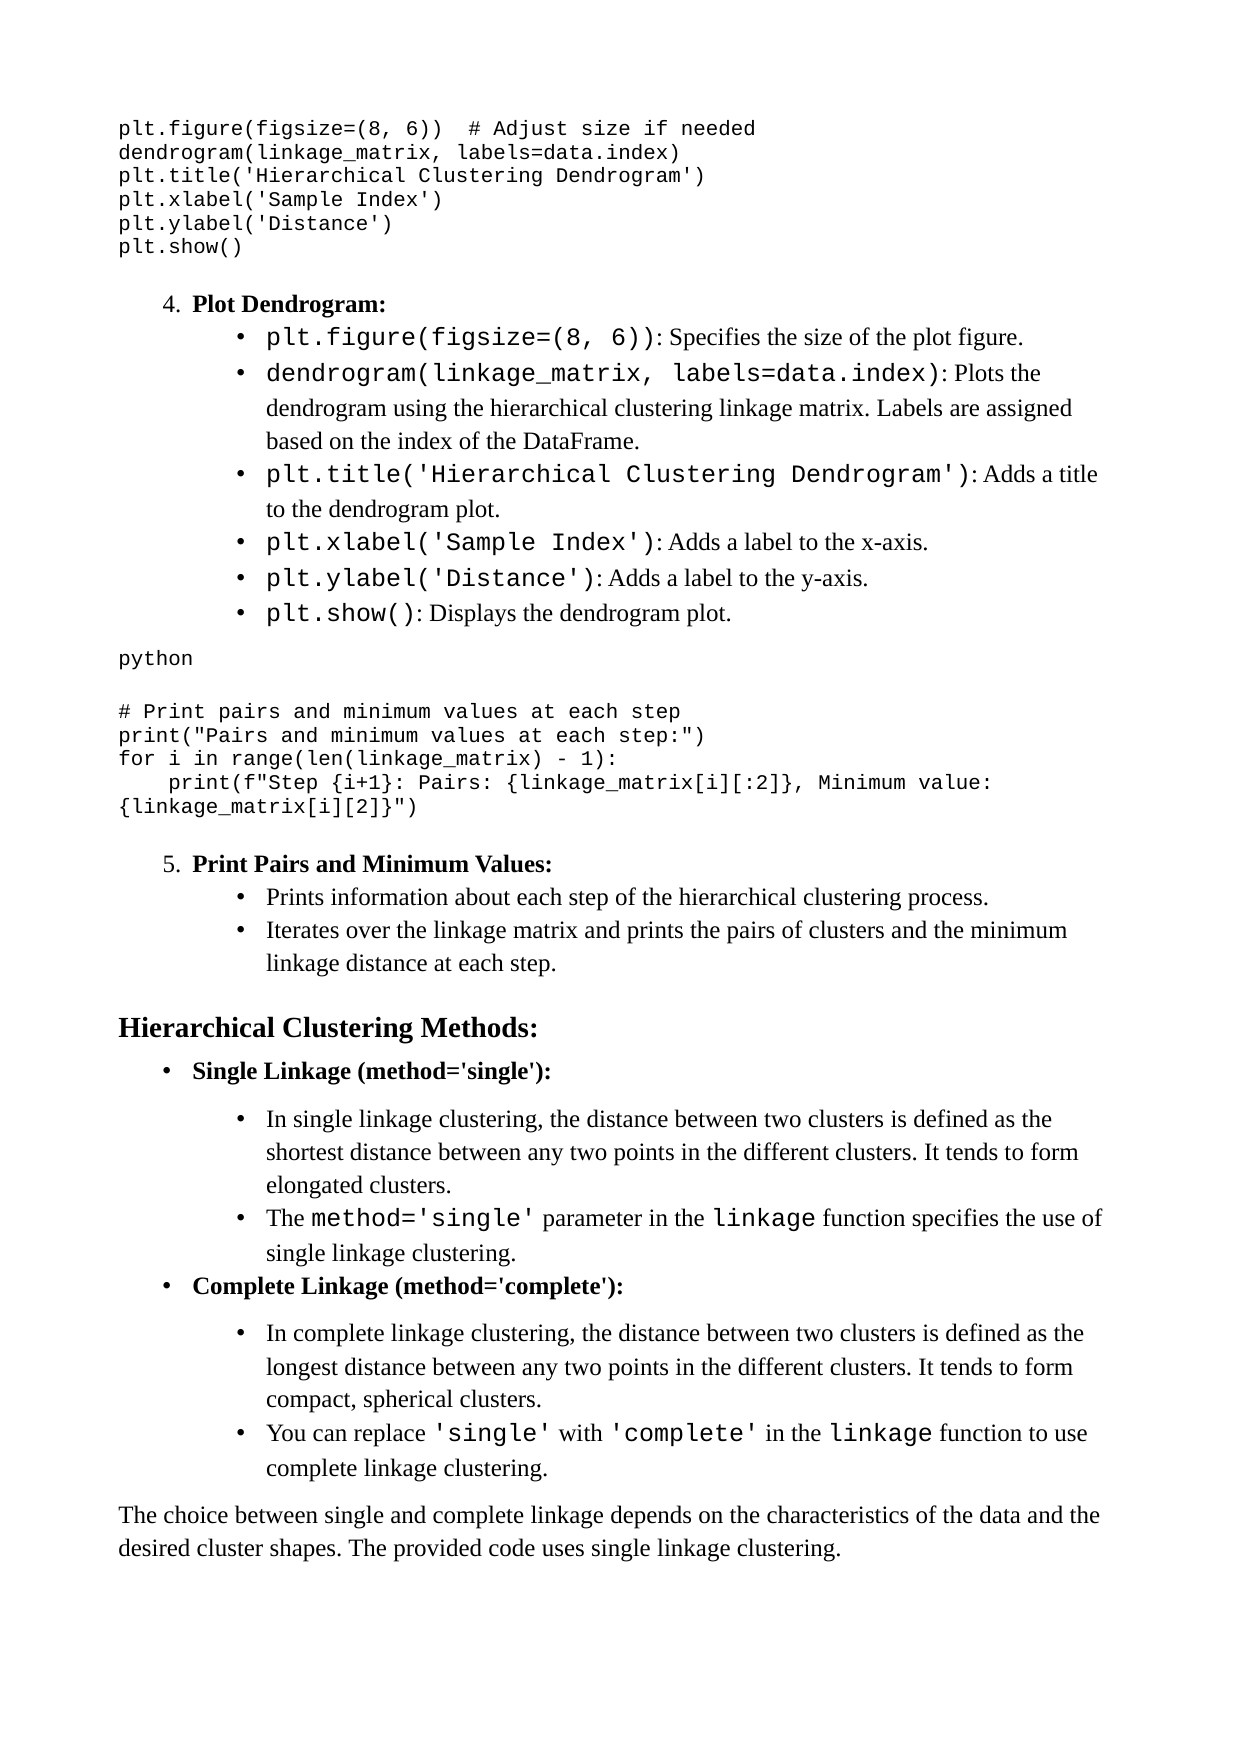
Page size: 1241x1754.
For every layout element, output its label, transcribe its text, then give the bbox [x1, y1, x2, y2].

text The choice between single and complete linkage depends on the characteristics of the data and the desired cluster shapes. The provided code uses single linkage clustering. [118, 1500, 1122, 1562]
text python [118, 648, 1122, 672]
list The method='single' parameter in the linkage function specifies the use of single linkage clustering. [236, 1203, 1122, 1267]
list Plot Dendrogram: [162, 289, 1122, 318]
text plt.show() [118, 236, 1122, 260]
list plt.figure(figsize=(8, 6)): Specifies the size of the plot figure. [236, 322, 1122, 353]
text plt.ylabel('Distance') [118, 213, 1122, 236]
text for i in range(len(linkage_matrix) - 1): [118, 748, 1122, 772]
list plt.xlabel('Sample Index'): Adds a label to the x-axis. [236, 527, 1122, 558]
list Single Linkage (method='single'): [162, 1056, 1122, 1085]
subtitle Hierarchical Clustering Methods: [118, 1010, 1122, 1044]
list Iterates over the linkage matrix and prints the pairs of clusters and the minimum linkage distance at each step. [236, 915, 1122, 977]
list In complete linkage clustering, the distance between two clusters is defined as the longest distance between any two points in the different clusters. It tends to form compact, spherical clusters. [236, 1318, 1122, 1413]
text dendrogram(linkage_matrix, labels=data.index) [118, 142, 1122, 165]
list Complete Linkage (method='complete'): [162, 1271, 1122, 1300]
text plt.title('Hierarchical Clustering Dendrogram') [118, 165, 1122, 189]
list Print Pairs and Minimum Values: [162, 849, 1122, 878]
list Prints information about each step of the hierarchical clustering process. [236, 882, 1122, 911]
list You can replace 'single' with 'complete' in the linkage function to use complete linkage clustering. [236, 1418, 1122, 1481]
text print(f"Step {i+1}: Pairs: {linkage_matrix[i][:2]}, Minimum value: {linkage_matrix[i][2]}") [118, 772, 1122, 819]
list In single linkage clustering, the distance between two clusters is defined as the shortest distance between any two points in the different clusters. It tends to form elongated clusters. [236, 1104, 1122, 1198]
list plt.title('Hierarchical Clustering Dendrogram'): Adds a title to the dendrogram plot. [236, 459, 1122, 523]
text plt.figure(figsize=(8, 6)) # Adjust size if needed [118, 118, 1122, 142]
list dendrogram(linkage_matrix, labels=data.index): Plots the dendrogram using the hierarchical clustering linkage matrix. Labels are assigned based on the index of the DataFrame. [236, 358, 1122, 455]
text plt.xlabel('Sample Index') [118, 189, 1122, 213]
list plt.ylabel('Distance'): Adds a label to the y-axis. [236, 563, 1122, 593]
text # Print pairs and minimum values at each step [118, 701, 1122, 725]
text print("Pairs and minimum values at each step:") [118, 725, 1122, 748]
list plt.show(): Displays the dendrogram plot. [236, 598, 1122, 629]
